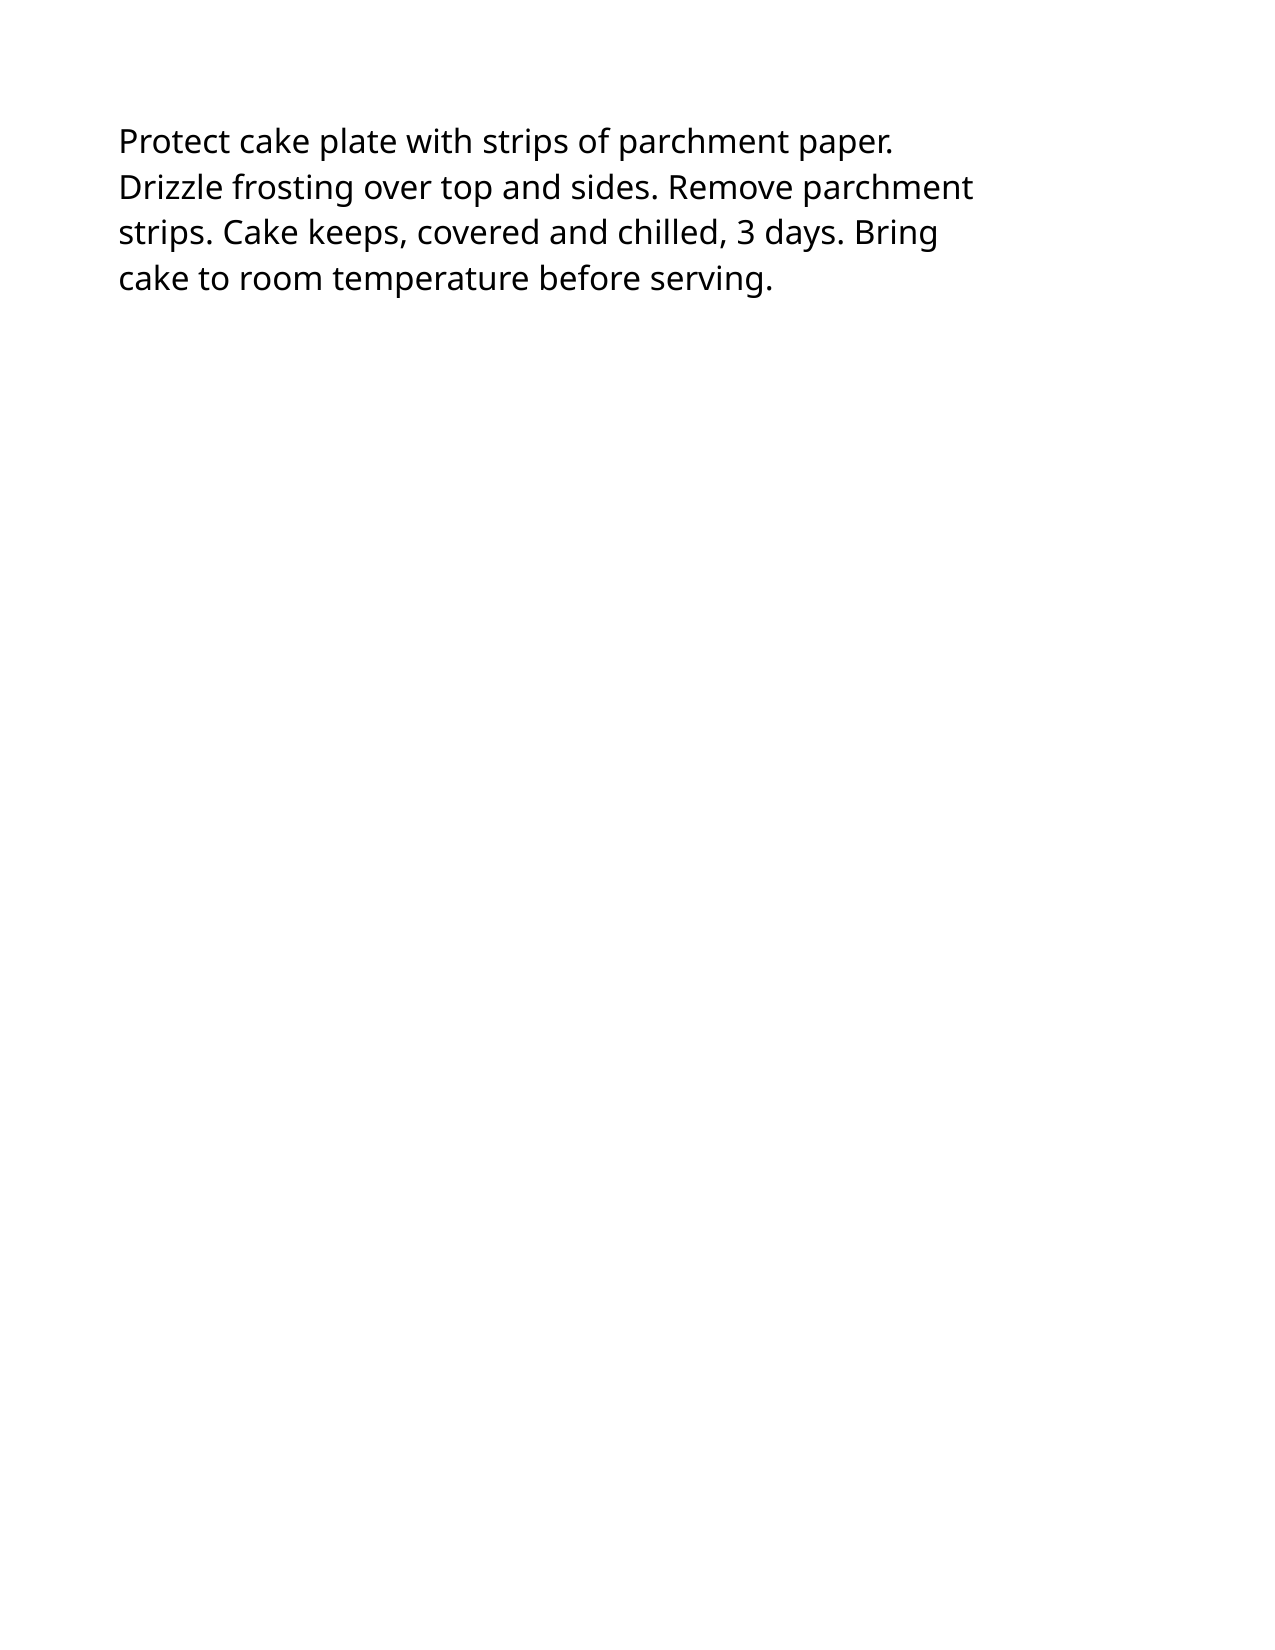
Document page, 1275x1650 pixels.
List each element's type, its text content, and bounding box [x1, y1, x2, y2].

table_header Protect cake plate with strips of parchment paper. Drizzle frosting over top and sides. Remove parchment strips. Cake keeps, covered and chilled, 3 days. Bring cake to room temperature before serving. [107, 118, 1018, 300]
